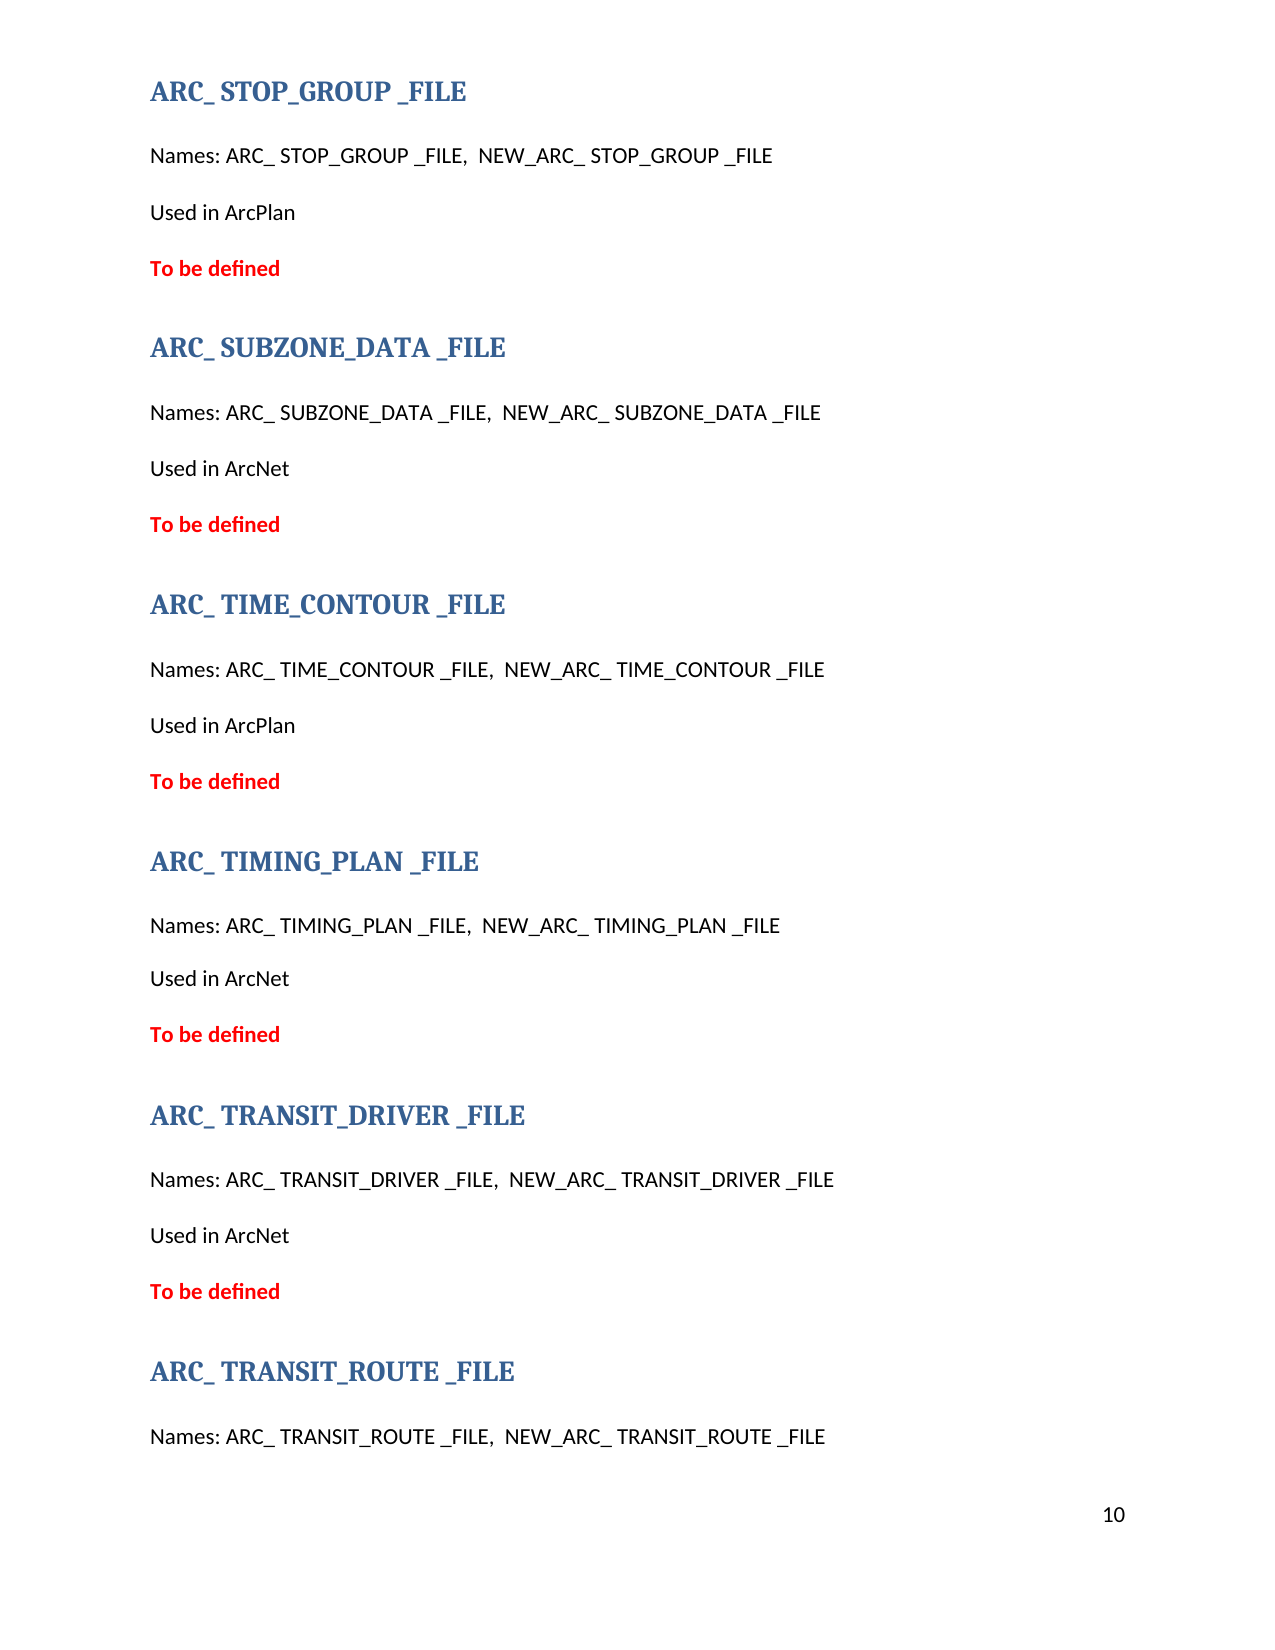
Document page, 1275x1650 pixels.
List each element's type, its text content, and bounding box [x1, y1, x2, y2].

subtitle ARC_ SUBZONE_DATA _FILE [150, 332, 1125, 365]
subtitle ARC_ TRANSIT_ROUTE _FILE [150, 1355, 1125, 1389]
subtitle ARC_ TIME_CONTOUR _FILE [150, 588, 1125, 622]
text To be defined [150, 1277, 1125, 1305]
text Names: ARC_ TIMING_PLAN _FILE, NEW_ARC_ TIMING_PLAN _FILE [150, 912, 1125, 939]
text To be defined [150, 254, 1125, 282]
text Names: ARC_ TRANSIT_ROUTE _FILE, NEW_ARC_ TRANSIT_ROUTE _FILE [150, 1422, 1125, 1450]
text Names: ARC_ TRANSIT_DRIVER _FILE, NEW_ARC_ TRANSIT_DRIVER _FILE [150, 1165, 1125, 1193]
subtitle ARC_ TIMING_PLAN _FILE [150, 845, 1125, 878]
text Names: ARC_ STOP_GROUP _FILE, NEW_ARC_ STOP_GROUP _FILE [150, 142, 1125, 169]
subtitle ARC_ STOP_GROUP _FILE [150, 75, 1125, 108]
text Names: ARC_ TIME_CONTOUR _FILE, NEW_ARC_ TIME_CONTOUR _FILE [150, 655, 1125, 683]
text Used in ArcNet [150, 964, 1125, 993]
text To be defined [150, 767, 1125, 795]
text Used in ArcPlan [150, 711, 1125, 739]
text Names: ARC_ SUBZONE_DATA _FILE, NEW_ARC_ SUBZONE_DATA _FILE [150, 398, 1125, 426]
text To be defined [150, 510, 1125, 538]
text Used in ArcNet [150, 1221, 1125, 1249]
text Used in ArcPlan [150, 198, 1125, 226]
text Used in ArcNet [150, 454, 1125, 482]
text To be defined [150, 1021, 1125, 1049]
subtitle ARC_ TRANSIT_DRIVER _FILE [150, 1099, 1125, 1132]
